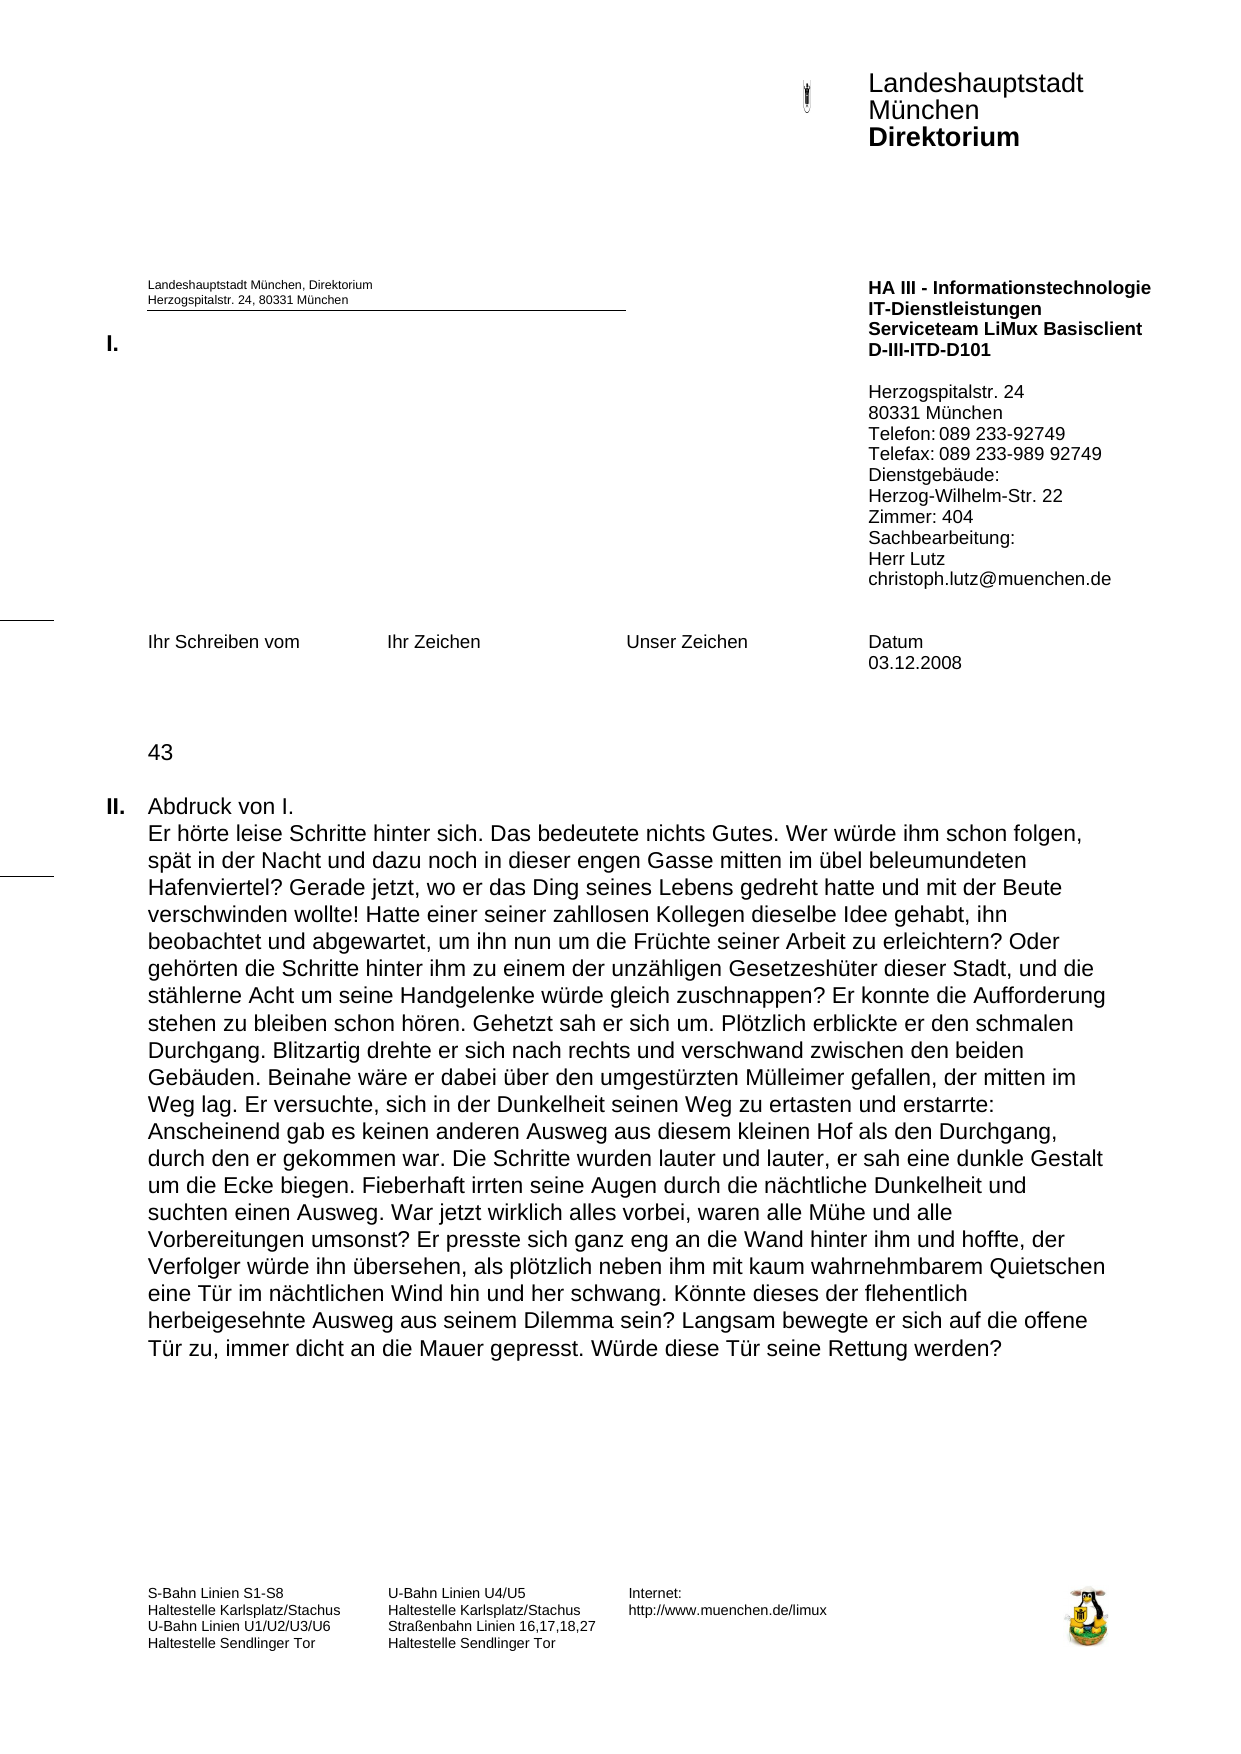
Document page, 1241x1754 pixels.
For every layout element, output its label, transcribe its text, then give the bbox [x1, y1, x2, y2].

text Landeshauptstadt [868, 71, 1199, 98]
text 03.12.2008 [868, 653, 1108, 673]
text II. Abdruck von I. [106, 793, 1109, 820]
picture [1063, 1585, 1109, 1647]
text Er hörte leise Schritte hinter sich. Das bedeutete nichts Gutes. Wer würde ihm schon folgen, spät in der Nacht und dazu noch in dieser engen Gasse mitten im übel beleumundeten Hafenviertel? Gerade jetzt, wo er das Ding seines Lebens gedreht hatte und mit der Beute verschwinden wollte! Hatte einer seiner zahllosen Kollegen dieselbe Idee gehabt, ihn beobachtet und abgewartet, um ihn nun um die Früchte seiner Arbeit zu erleichtern? Oder gehörten die Schritte hinter ihm zu einem der unzähligen Gesetzeshüter dieser Stadt, und die stählerne Acht um seine Handgelenke würde gleich zuschnappen? Er konnte die Aufforderung stehen zu bleiben schon hören. Gehetzt sah er sich um. Plötzlich erblickte er den schmalen Durchgang. Blitzartig drehte er sich nach rechts und verschwand zwischen den beiden Gebäuden. Beinahe wäre er dabei über den umgestürzten Mülleimer gefallen, der mitten im Weg lag. Er versuchte, sich in der Dunkelheit seinen Weg zu ertasten und erstarrte: Anscheinend gab es keinen anderen Ausweg aus diesem kleinen Hof als den Durchgang, durch den er gekommen war. Die Schritte wurden lauter und lauter, er sah eine dunkle Gestalt um die Ecke biegen. Fieberhaft irrten seine Augen durch die nächtliche Dunkelheit und suchten einen Ausweg. War jetzt wirklich alles vorbei, waren alle Mühe und alle Vorbereitungen umsonst? Er presste sich ganz eng an die Wand hinter ihm und hoffte, der Verfolger würde ihn übersehen, als plötzlich neben ihm mit kaum wahrnehmbarem Quietschen eine Tür im nächtlichen Wind hin und her schwang. Könnte dieses der flehentlich herbeigesehnte Ausweg aus seinem Dilemma sein? Langsam bewegte er sich auf die offene Tür zu, immer dicht an die Mauer gepresst. Würde diese Tür seine Rettung werden? [148, 820, 1109, 1361]
table_header S-Bahn Linien S1-S8 Haltestelle Karlsplatz/Stachus U-Bahn Linien U1/U2/U3/U6 Haltestelle Sendlinger Tor [148, 1551, 388, 1652]
text Herzogspitalstr. 24 80331 München Telefon: 089 233-92749 Telefax: 089 233-989 92749 Dienstgebäude: Herzog-Wilhelm-Str. 22 Zimmer: 404 Sachbearbeitung: Herr Lutz christoph.lutz@muenchen.de [868, 382, 1199, 590]
text Datum [868, 632, 1108, 653]
table_header U-Bahn Linien U4/U5 Haltestelle Karlsplatz/Stachus Straßenbahn Linien 16,17,18,27 Haltestelle Sendlinger Tor [388, 1551, 628, 1652]
text 43 [148, 738, 1109, 766]
text Landeshauptstadt München, Direktorium [148, 277, 626, 292]
text Ihr Schreiben vom [148, 632, 354, 653]
text Ihr Zeichen [387, 632, 593, 653]
table_header Internet: http://www.muenchen.de/limux [628, 1551, 869, 1652]
text I. [106, 331, 136, 356]
text HA III - Informationstechnologie IT-Dienstleistungen Serviceteam LiMux Basisclient [868, 277, 1199, 340]
text Herzogspitalstr. 24, 80331 München [148, 292, 626, 307]
text Direktorium [868, 125, 1199, 152]
text München [868, 98, 1199, 125]
table_header [869, 1551, 1110, 1652]
picture [803, 80, 811, 113]
text D-III-ITD-D101 [868, 340, 1199, 361]
text Unser Zeichen [626, 632, 833, 653]
